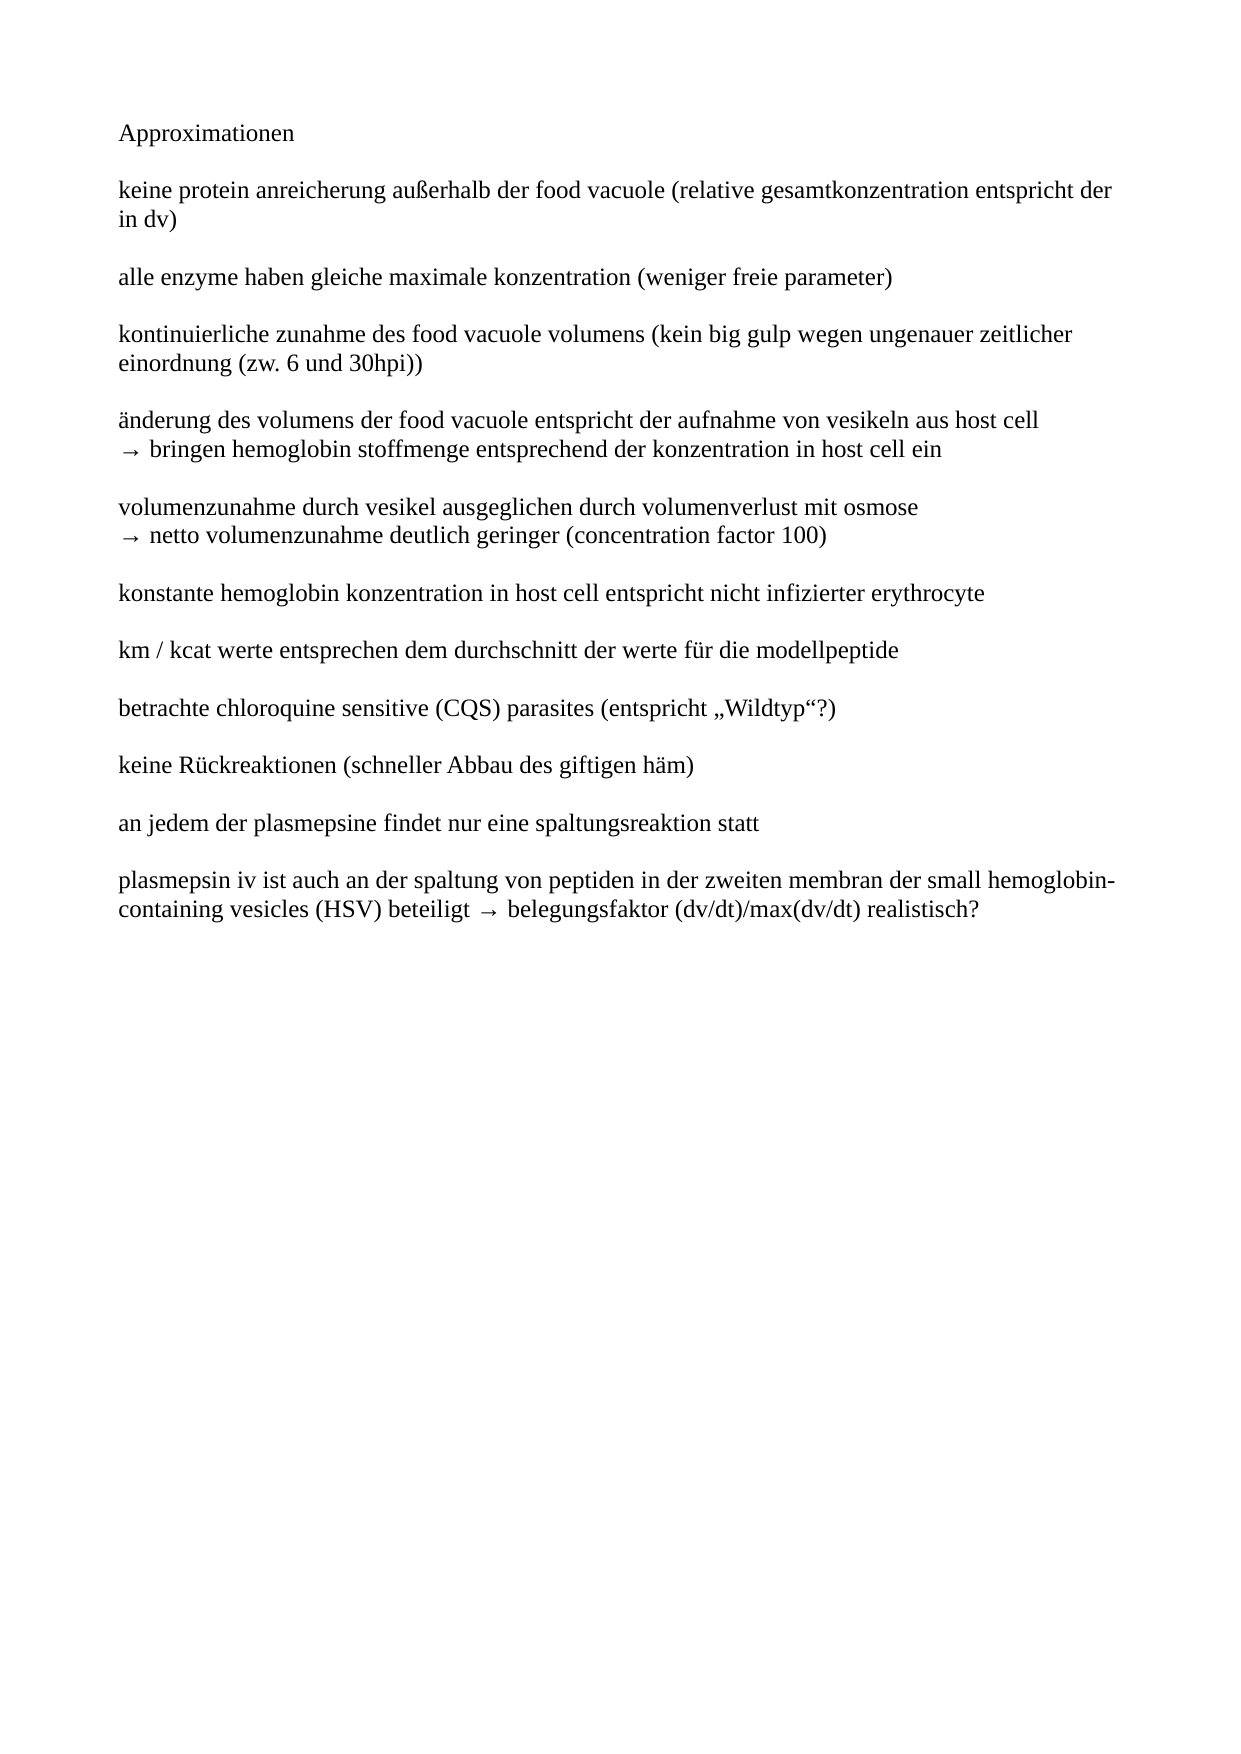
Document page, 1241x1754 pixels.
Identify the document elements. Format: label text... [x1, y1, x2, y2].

text → netto volumenzunahme deutlich geringer (concentration factor 100) [118, 521, 1122, 549]
text keine Rückreaktionen (schneller Abbau des giftigen häm) [118, 751, 1122, 779]
text änderung des volumens der food vacuole entspricht der aufnahme von vesikeln aus host cell [118, 406, 1122, 434]
text → bringen hemoglobin stoffmenge entsprechend der konzentration in host cell ein [118, 434, 1122, 463]
text konstante hemoglobin konzentration in host cell entspricht nicht infizierter erythrocyte [118, 578, 1122, 607]
text an jedem der plasmepsine findet nur eine spaltungsreaktion statt [118, 808, 1122, 837]
text betrachte chloroquine sensitive (CQS) parasites (entspricht „Wildtyp“?) [118, 693, 1122, 722]
text kontinuierliche zunahme des food vacuole volumens (kein big gulp wegen ungenauer zeitlicher einordnung (zw. 6 und 30hpi)) [118, 319, 1122, 377]
text volumenzunahme durch vesikel ausgeglichen durch volumenverlust mit osmose [118, 492, 1122, 521]
text Approximationen [118, 118, 1122, 147]
text km / kcat werte entsprechen dem durchschnitt der werte für die modellpeptide [118, 636, 1122, 664]
text keine protein anreicherung außerhalb der food vacuole (relative gesamtkonzentration entspricht der in dv) [118, 176, 1122, 233]
text alle enzyme haben gleiche maximale konzentration (weniger freie parameter) [118, 262, 1122, 291]
text plasmepsin iv ist auch an der spaltung von peptiden in der zweiten membran der small hemoglobin-containing vesicles (HSV) beteiligt → belegungsfaktor (dv/dt)/max(dv/dt) realistisch? [118, 866, 1122, 923]
